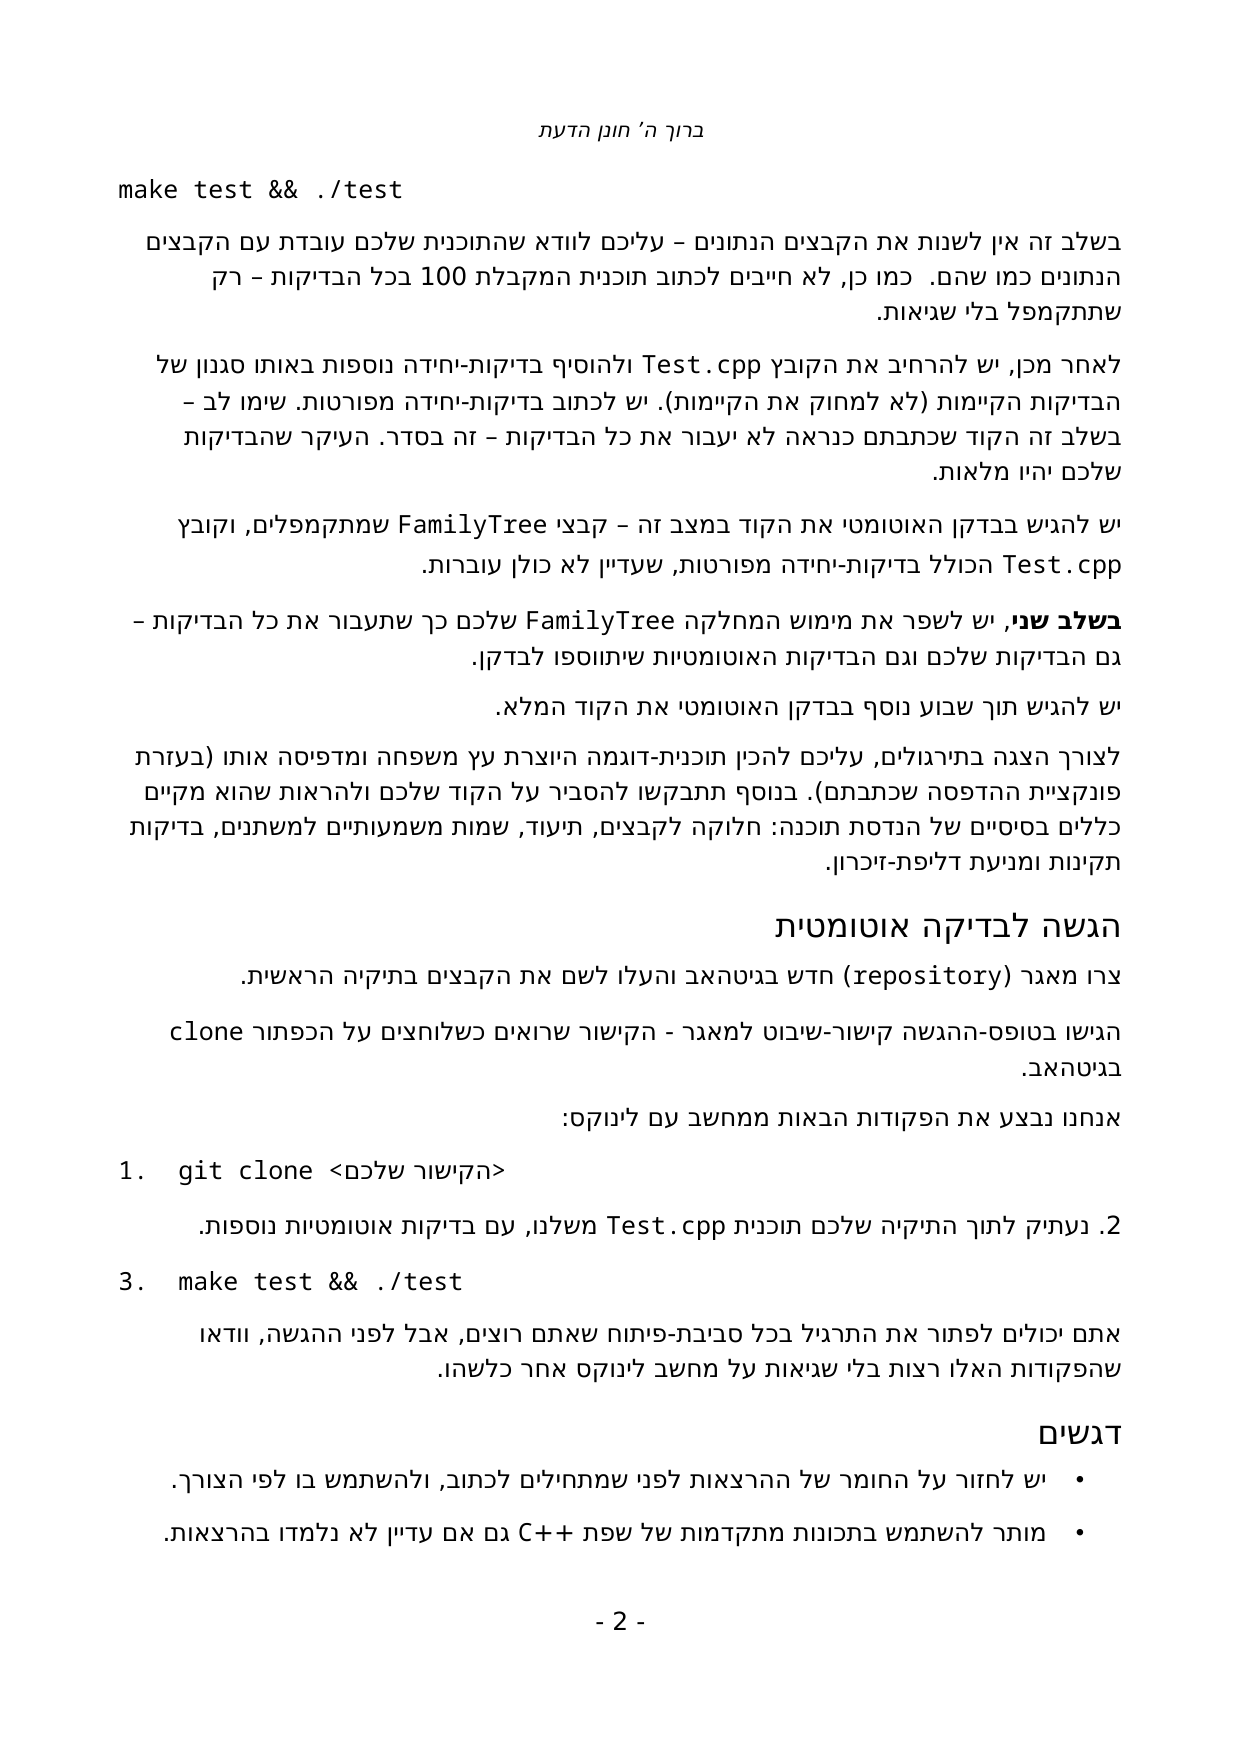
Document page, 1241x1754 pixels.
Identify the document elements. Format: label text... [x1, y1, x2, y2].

text הגישו בטופס-ההגשה קישור-שיבוט למאגר - הקישור שרואים כשלוחצים על הכפתור clone בגיטהאב. [118, 1013, 1122, 1082]
text בשלב זה אין לשנות את הקבצים הנתונים – עליכם לוודא שהתוכנית שלכם עובדת עם הקבצים הנתונים כמו שהם. כמו כן, לא חייבים לכתוב תוכנית המקבלת 100 בכל הבדיקות – רק שתתקמפל בלי שגיאות. [118, 227, 1122, 326]
text אתם יכולים לפתור את התרגיל בכל סביבת-פיתוח שאתם רוצים, אבל לפני ההגשה, וודאו שהפקודות האלו רצות בלי שגיאות על מחשב לינוקס אחר כלשהו. [118, 1319, 1122, 1383]
text לאחר מכן, יש להרחיב את הקובץ Test.cpp ולהוסיף בדיקות-יחידה נוספות באותו סגנון של הבדיקות הקיימות (לא למחוק את הקיימות). יש לכתוב בדיקות-יחידה מפורטות. שימו לב – בשלב זה הקוד שכתבתם כנראה לא יעבור את כל הבדיקות – זה בסדר. העיקר שהבדיקות שלכם יהיו מלאות. [118, 347, 1122, 486]
list יש לחזור על החומר של ההרצאות לפני שמתחילים לכתוב, ולהשתמש בו לפי הצורך. [118, 1465, 1084, 1494]
text 1. git clone <הקישור שלכם> [118, 1152, 1122, 1187]
text 3. make test && ./test [118, 1263, 1122, 1297]
subtitle דגשים [118, 1414, 1122, 1453]
text לצורך הצגה בתירגולים, עליכם להכין תוכנית-דוגמה היוצרת עץ משפחה ומדפיסה אותו (בעזרת פונקציית ההדפסה שכתבתם). בנוסף תתבקשו להסביר על הקוד שלכם ולהראות שהוא מקיים כללים בסיסיים של הנדסת תוכנה: חלוקה לקבצים, תיעוד, שמות משמעותיים למשתנים, בדיקות תקינות ומניעת דליפת-זיכרון. [118, 742, 1122, 876]
text יש להגיש תוך שבוע נוסף בבדקן האוטומטי את הקוד המלא. [118, 692, 1122, 721]
text make test && ./test [118, 172, 1122, 206]
text 2. נעתיק לתוך התיקיה שלכם תוכנית Test.cpp משלנו, עם בדיקות אוטומטיות נוספות. [118, 1208, 1122, 1242]
subtitle הגשה לבדיקה אוטומטית [118, 907, 1122, 946]
text אנחנו נבצע את הפקודות הבאות ממחשב עם לינוקס: [118, 1103, 1122, 1132]
text בשלב שני, יש לשפר את מימוש המחלקה FamilyTree שלכם כך שתעבור את כל הבדיקות – גם הבדיקות שלכם וגם הבדיקות האוטומטיות שיתווספו לבדקן. [118, 603, 1122, 672]
text צרו מאגר (repository) חדש בגיטהאב והעלו לשם את הקבצים בתיקיה הראשית. [118, 958, 1122, 992]
text יש להגיש בבדקן האוטומטי את הקוד במצב זה – קבצי FamilyTree שמתקמפלים, וקובץ Test.cpp הכולל בדיקות-יחידה מפורטות, שעדיין לא כולן עוברות. [118, 506, 1122, 581]
list מותר להשתמש בתכונות מתקדמות של שפת ++C גם אם עדיין לא נלמדו בהרצאות. [118, 1515, 1084, 1549]
